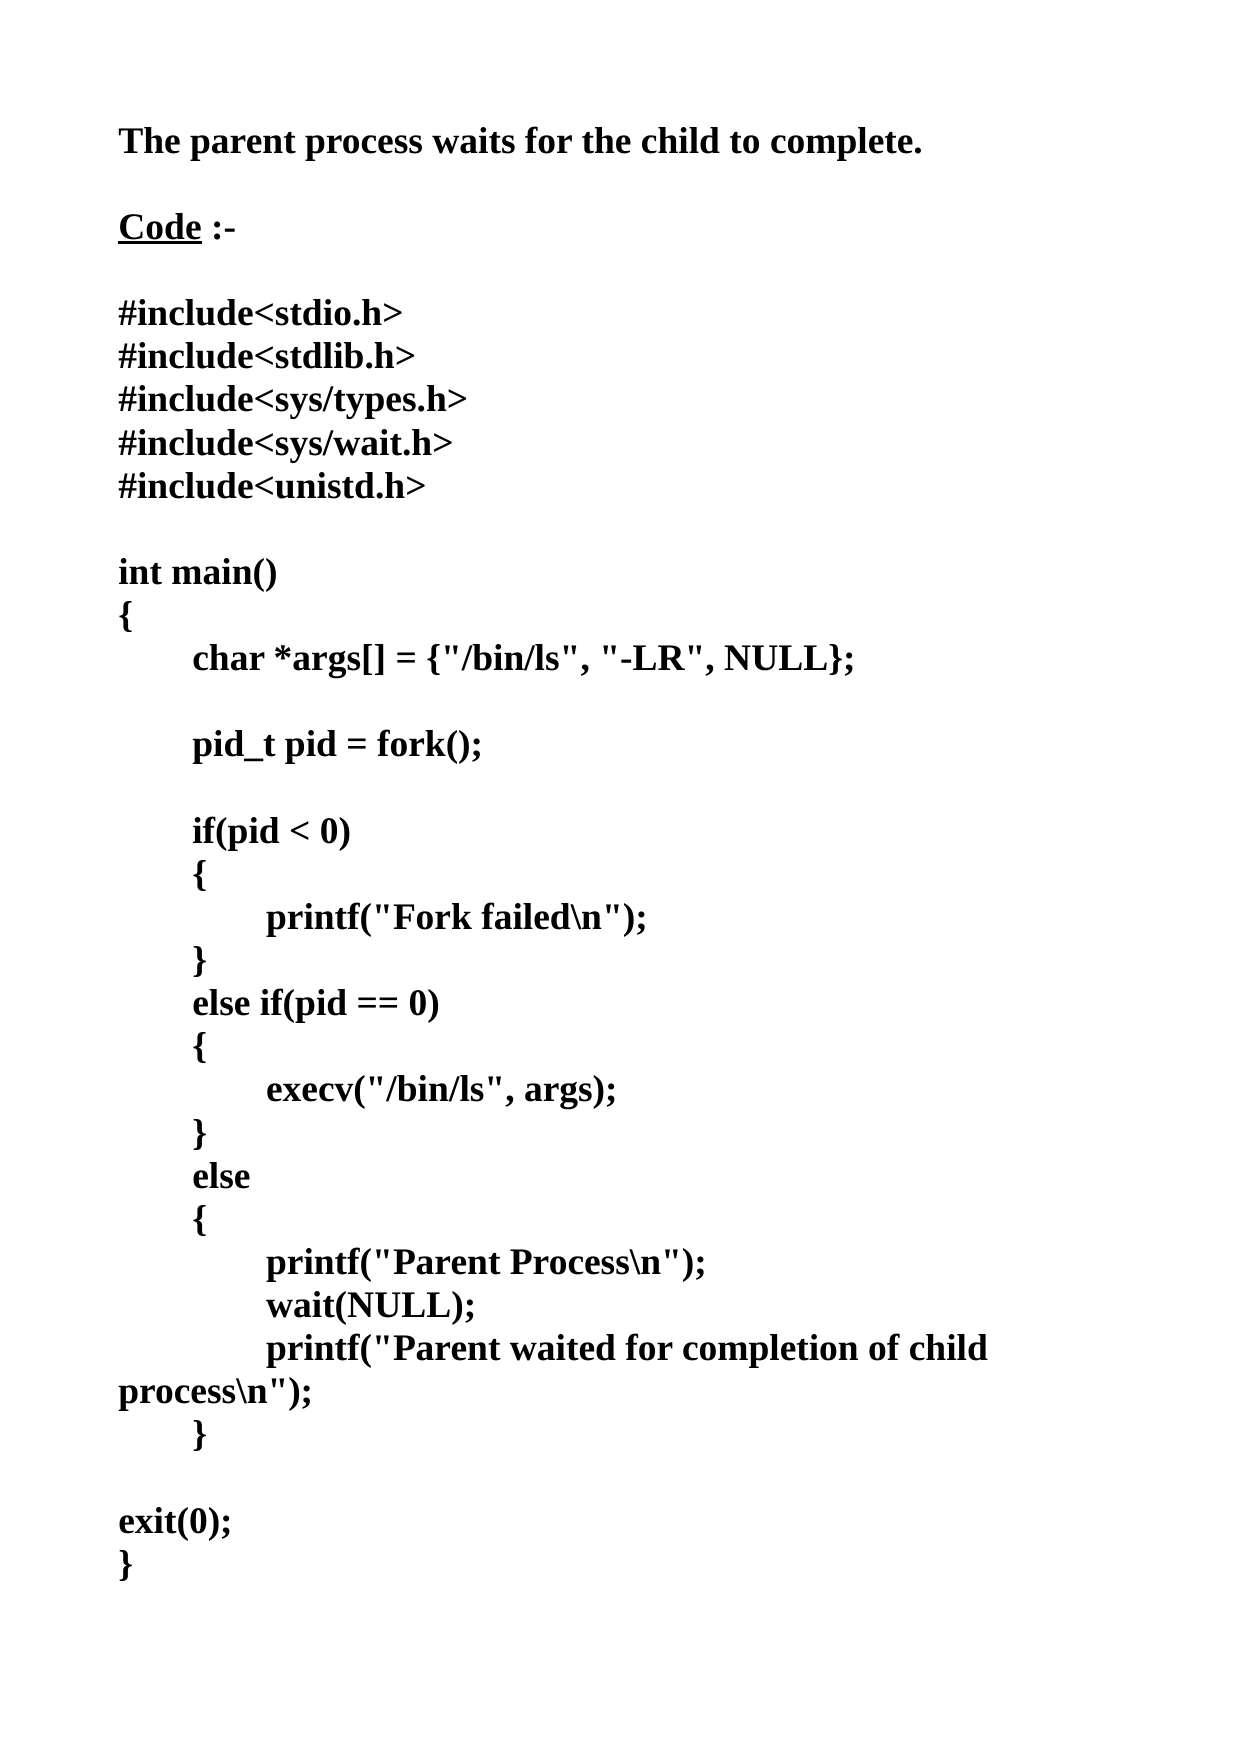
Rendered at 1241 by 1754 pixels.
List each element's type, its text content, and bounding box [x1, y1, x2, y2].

text } [118, 1412, 1122, 1455]
text } [118, 937, 1122, 981]
text exit(0); [118, 1498, 1122, 1541]
text { [118, 1196, 1122, 1239]
text #include<sys/types.h> [118, 377, 1122, 420]
text #include<unistd.h> [118, 463, 1122, 506]
text printf("Parent Process\n"); [118, 1239, 1122, 1282]
text { [118, 592, 1122, 636]
text pid_t pid = fork(); [118, 722, 1122, 765]
text #include<stdlib.h> [118, 334, 1122, 377]
text } [118, 1541, 1122, 1584]
text execv("/bin/ls", args); [118, 1067, 1122, 1110]
text int main() [118, 549, 1122, 592]
text #include<stdio.h> [118, 291, 1122, 334]
text else if(pid == 0) [118, 981, 1122, 1024]
text The parent process waits for the child to complete. [118, 118, 1122, 161]
text #include<sys/wait.h> [118, 420, 1122, 463]
text wait(NULL); [118, 1282, 1122, 1326]
text printf("Parent waited for completion of child process\n"); [118, 1326, 1122, 1412]
text printf("Fork failed\n"); [118, 894, 1122, 937]
text char *args[] = {"/bin/ls", "-LR", NULL}; [118, 636, 1122, 679]
text } [118, 1110, 1122, 1153]
text Code :- [118, 204, 1122, 247]
text { [118, 851, 1122, 894]
text else [118, 1153, 1122, 1196]
text { [118, 1024, 1122, 1067]
text if(pid < 0) [118, 808, 1122, 851]
